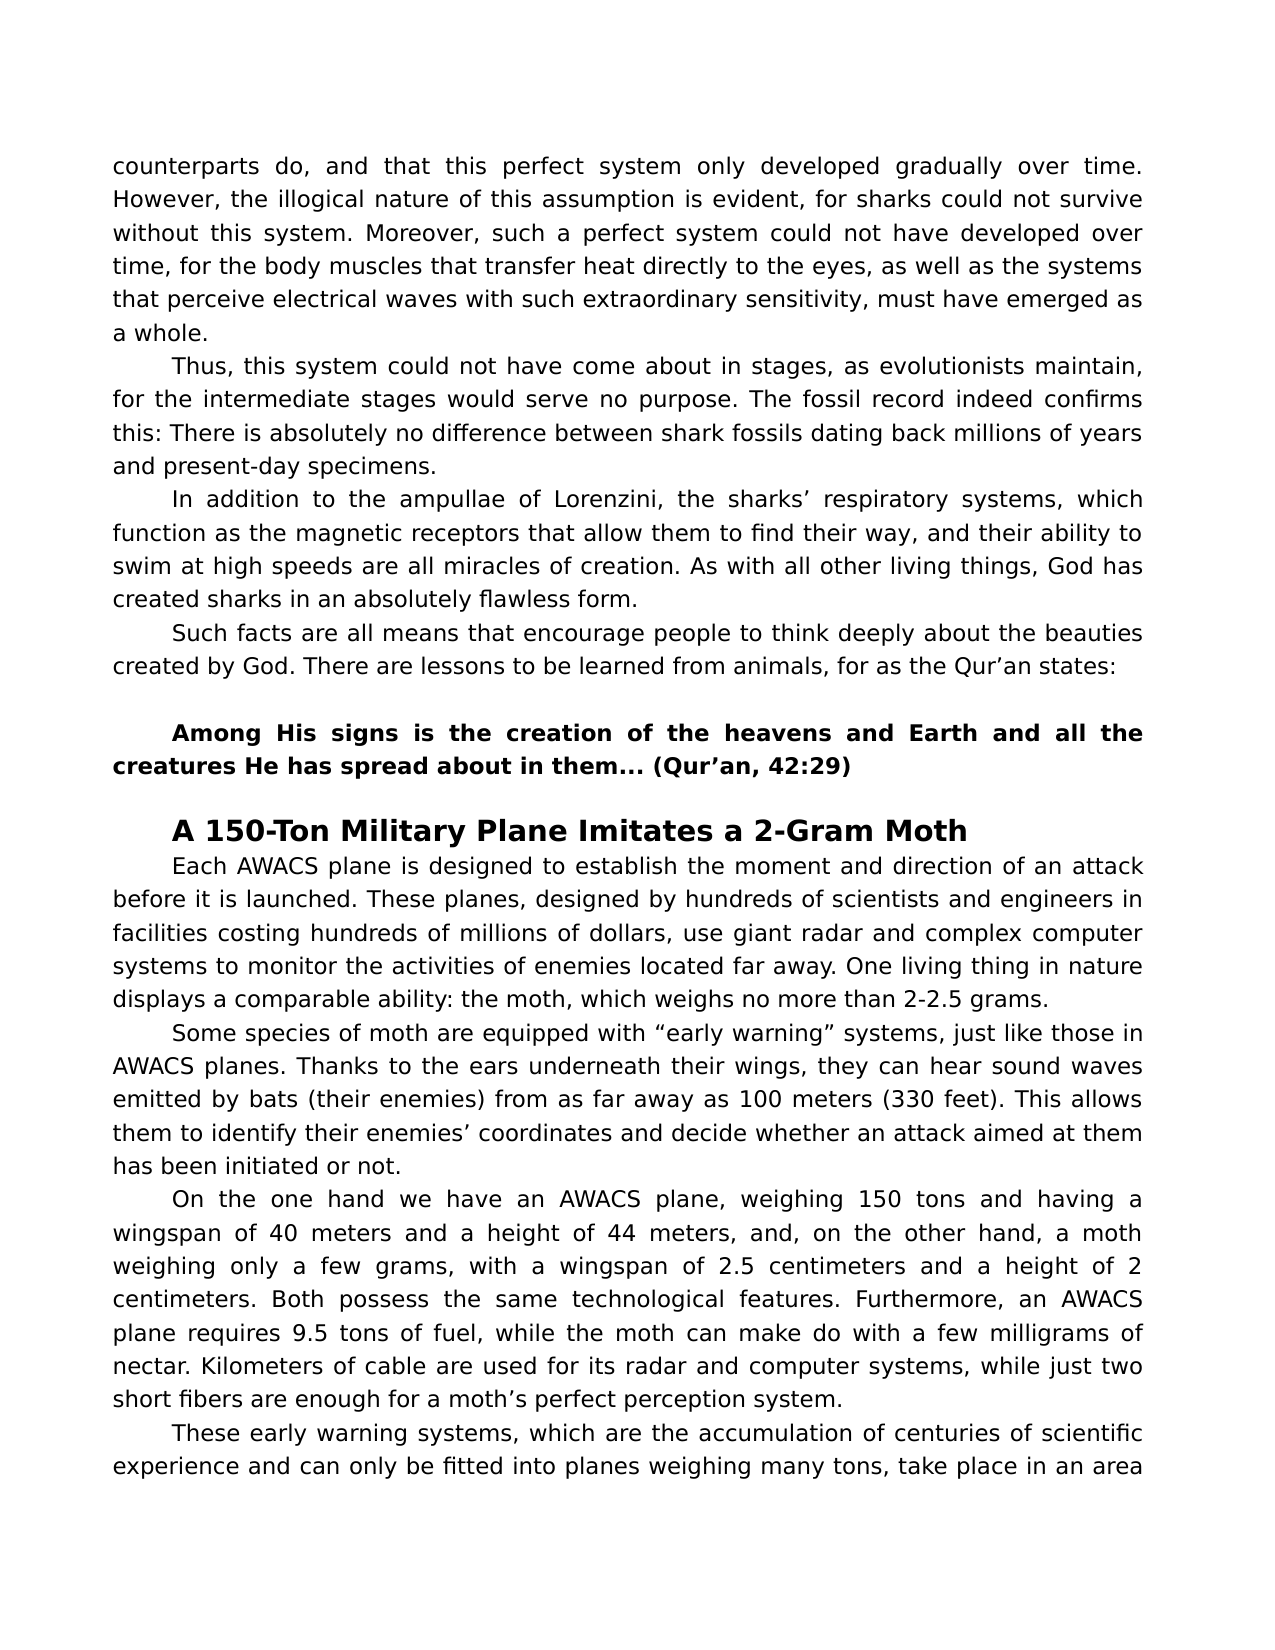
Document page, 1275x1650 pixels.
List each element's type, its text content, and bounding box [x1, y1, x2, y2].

text These early warning systems, which are the accumulation of centuries of scientific experience and can only be fitted into planes weighing many tons, take place in an area [112, 1414, 1145, 1481]
text counterparts do, and that this perfect system only developed gradually over time. However, the illogical nature of this assumption is evident, for sharks could not survive without this system. Moreover, such a perfect system could not have developed over time, for the body muscles that transfer heat directly to the eyes, as well as the systems that perceive electrical waves with such extraordinary sensitivity, must have emerged as a whole. [112, 148, 1145, 348]
text A 150-Ton Military Plane Imitates a 2-Gram Moth [112, 814, 1145, 848]
text Among His signs is the creation of the heavens and Earth and all the creatures He has spread about in them... (Qur’an, 42:29) [112, 714, 1145, 781]
text Each AWACS plane is designed to establish the moment and direction of an attack before it is launched. These planes, designed by hundreds of scientists and engineers in facilities costing hundreds of millions of dollars, use giant radar and complex computer systems to monitor the activities of enemies located far away. One living thing in nature displays a comparable ability: the moth, which weighs no more than 2-2.5 grams. [112, 848, 1145, 1014]
text On the one hand we have an AWACS plane, weighing 150 tons and having a wingspan of 40 meters and a height of 44 meters, and, on the other hand, a moth weighing only a few grams, with a wingspan of 2.5 centimeters and a height of 2 centimeters. Both possess the same technological features. Furthermore, an AWACS plane requires 9.5 tons of fuel, while the moth can make do with a few milligrams of nectar. Kilometers of cable are used for its radar and computer systems, while just two short fibers are enough for a moth’s perfect perception system. [112, 1181, 1145, 1414]
text Some species of moth are equipped with “early warning” systems, just like those in AWACS planes. Thanks to the ears underneath their wings, they can hear sound waves emitted by bats (their enemies) from as far away as 100 meters (330 feet). This allows them to identify their enemies’ coordinates and decide whether an attack aimed at them has been initiated or not. [112, 1014, 1145, 1181]
text Thus, this system could not have come about in stages, as evolutionists maintain, for the intermediate stages would serve no purpose. The fossil record indeed confirms this: There is absolutely no difference between shark fossils dating back millions of years and present-day specimens. [112, 348, 1145, 481]
text In addition to the ampullae of Lorenzini, the sharks’ respiratory systems, which function as the magnetic receptors that allow them to find their way, and their ability to swim at high speeds are all miracles of creation. As with all other living things, God has created sharks in an absolutely flawless form. [112, 481, 1145, 614]
text Such facts are all means that encourage people to think deeply about the beauties created by God. There are lessons to be learned from animals, for as the Qur’an states: [112, 614, 1145, 681]
